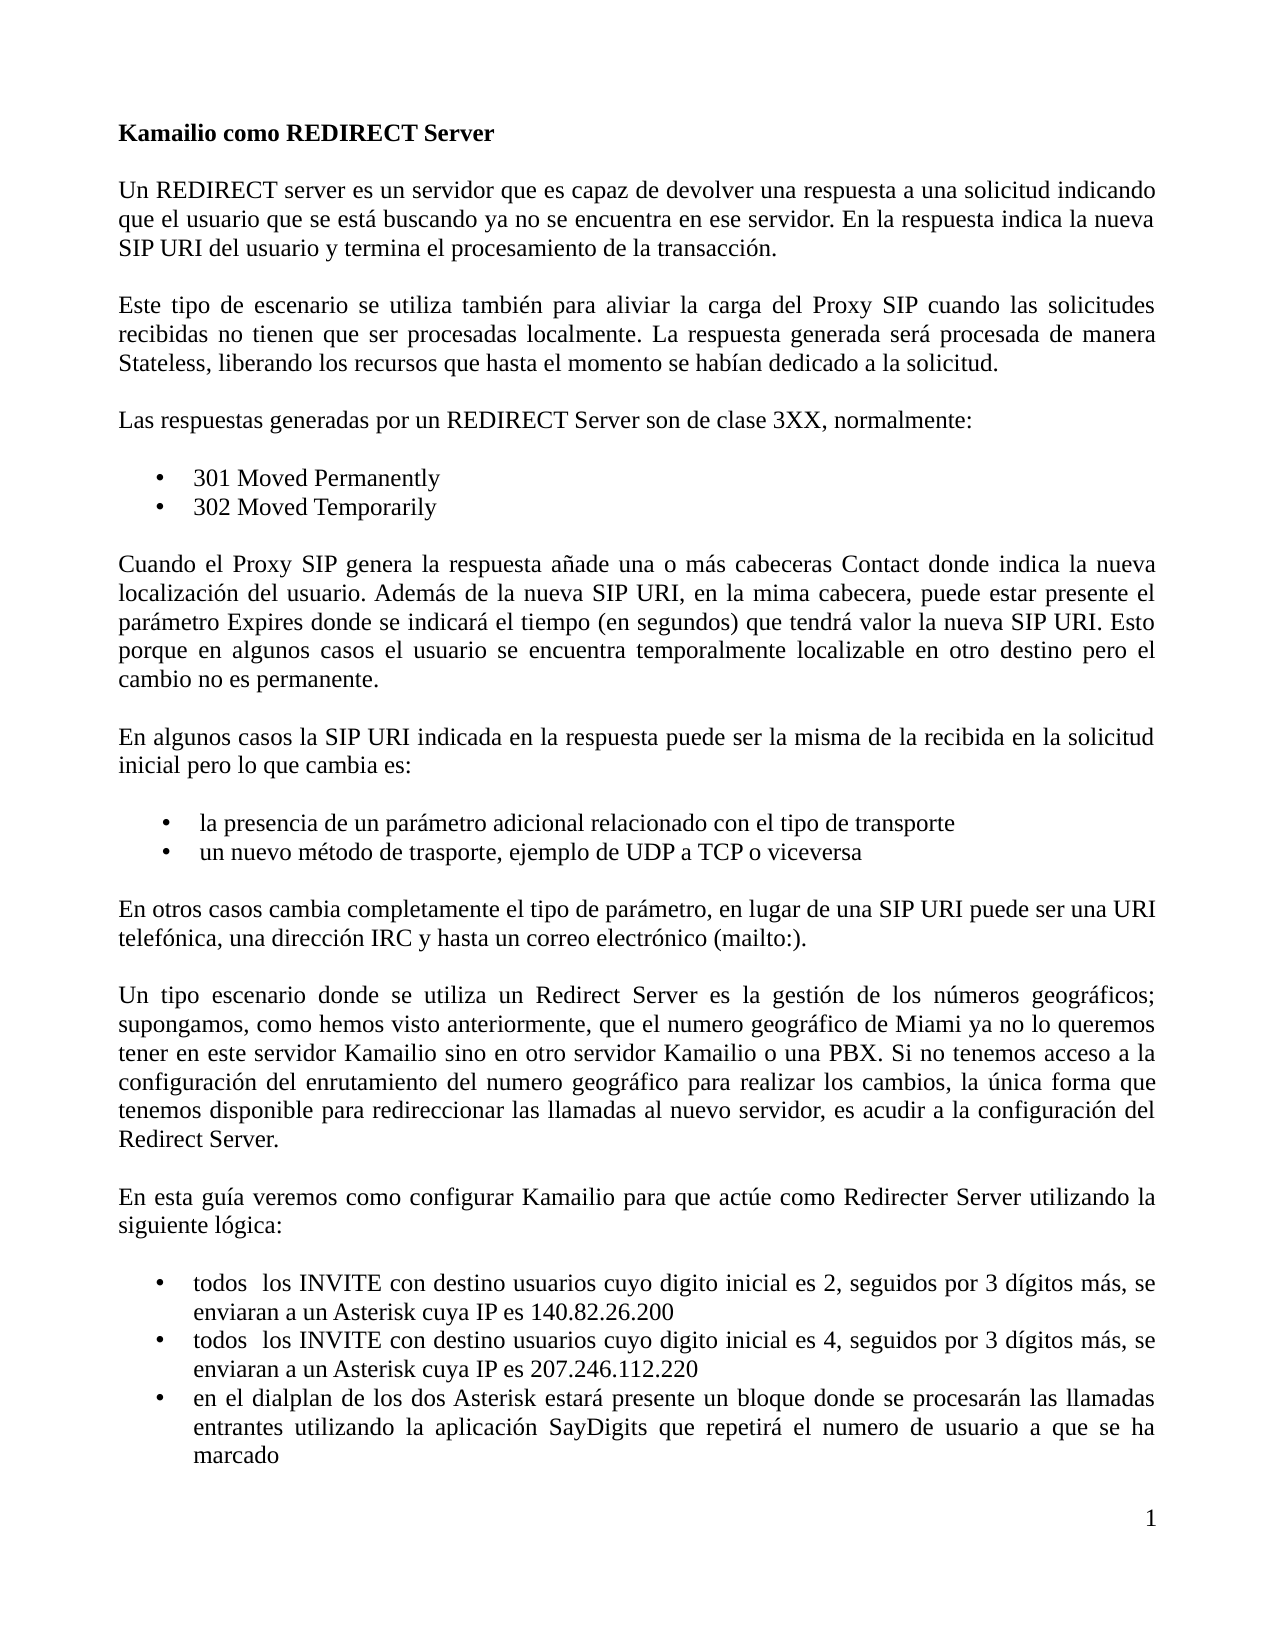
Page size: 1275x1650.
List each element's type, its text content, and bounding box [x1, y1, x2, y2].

text En algunos casos la SIP URI indicada en la respuesta puede ser la misma de la recibida en la solicitud inicial pero lo que cambia es: [118, 722, 1157, 779]
list 301 Moved Permanently [156, 463, 1157, 492]
text Un tipo escenario donde se utiliza un Redirect Server es la gestión de los números geográficos; supongamos, como hemos visto anteriormente, que el numero geográfico de Miami ya no lo queremos tener en este servidor Kamailio sino en otro servidor Kamailio o una PBX. Si no tenemos acceso a la configuración del enrutamiento del numero geográfico para realizar los cambios, la única forma que tenemos disponible para redireccionar las llamadas al nuevo servidor, es acudir a la configuración del Redirect Server. [118, 981, 1157, 1153]
list en el dialplan de los dos Asterisk estará presente un bloque donde se procesarán las llamadas entrantes utilizando la aplicación SayDigits que repetirá el numero de usuario a que se ha marcado [156, 1383, 1157, 1469]
list todos los INVITE con destino usuarios cuyo digito inicial es 2, seguidos por 3 dígitos más, se enviaran a un Asterisk cuya IP es 140.82.26.200 [156, 1268, 1157, 1326]
list 302 Moved Temporarily [156, 492, 1157, 521]
text En esta guía veremos como configurar Kamailio para que actúe como Redirecter Server utilizando la siguiente lógica: [118, 1182, 1157, 1239]
list un nuevo método de trasporte, ejemplo de UDP a TCP o viceversa [162, 837, 1157, 866]
list todos los INVITE con destino usuarios cuyo digito inicial es 4, seguidos por 3 dígitos más, se enviaran a un Asterisk cuya IP es 207.246.112.220 [156, 1326, 1157, 1383]
text Cuando el Proxy SIP genera la respuesta añade una o más cabeceras Contact donde indica la nueva localización del usuario. Además de la nueva SIP URI, en la mima cabecera, puede estar presente el parámetro Expires donde se indicará el tiempo (en segundos) que tendrá valor la nueva SIP URI. Esto porque en algunos casos el usuario se encuentra temporalmente localizable en otro destino pero el cambio no es permanente. [118, 549, 1157, 693]
list la presencia de un parámetro adicional relacionado con el tipo de transporte [162, 808, 1157, 837]
text En otros casos cambia completamente el tipo de parámetro, en lugar de una SIP URI puede ser una URI telefónica, una dirección IRC y hasta un correo electrónico (mailto:). [118, 894, 1157, 952]
text Un REDIRECT server es un servidor que es capaz de devolver una respuesta a una solicitud indicando que el usuario que se está buscando ya no se encuentra en ese servidor. En la respuesta indica la nueva SIP URI del usuario y termina el procesamiento de la transacción. [118, 176, 1157, 262]
text Kamailio como REDIRECT Server [118, 118, 1157, 147]
text Las respuestas generadas por un REDIRECT Server son de clase 3XX, normalmente: [118, 406, 1157, 434]
text Este tipo de escenario se utiliza también para aliviar la carga del Proxy SIP cuando las solicitudes recibidas no tienen que ser procesadas localmente. La respuesta generada será procesada de manera Stateless, liberando los recursos que hasta el momento se habían dedicado a la solicitud. [118, 291, 1157, 377]
